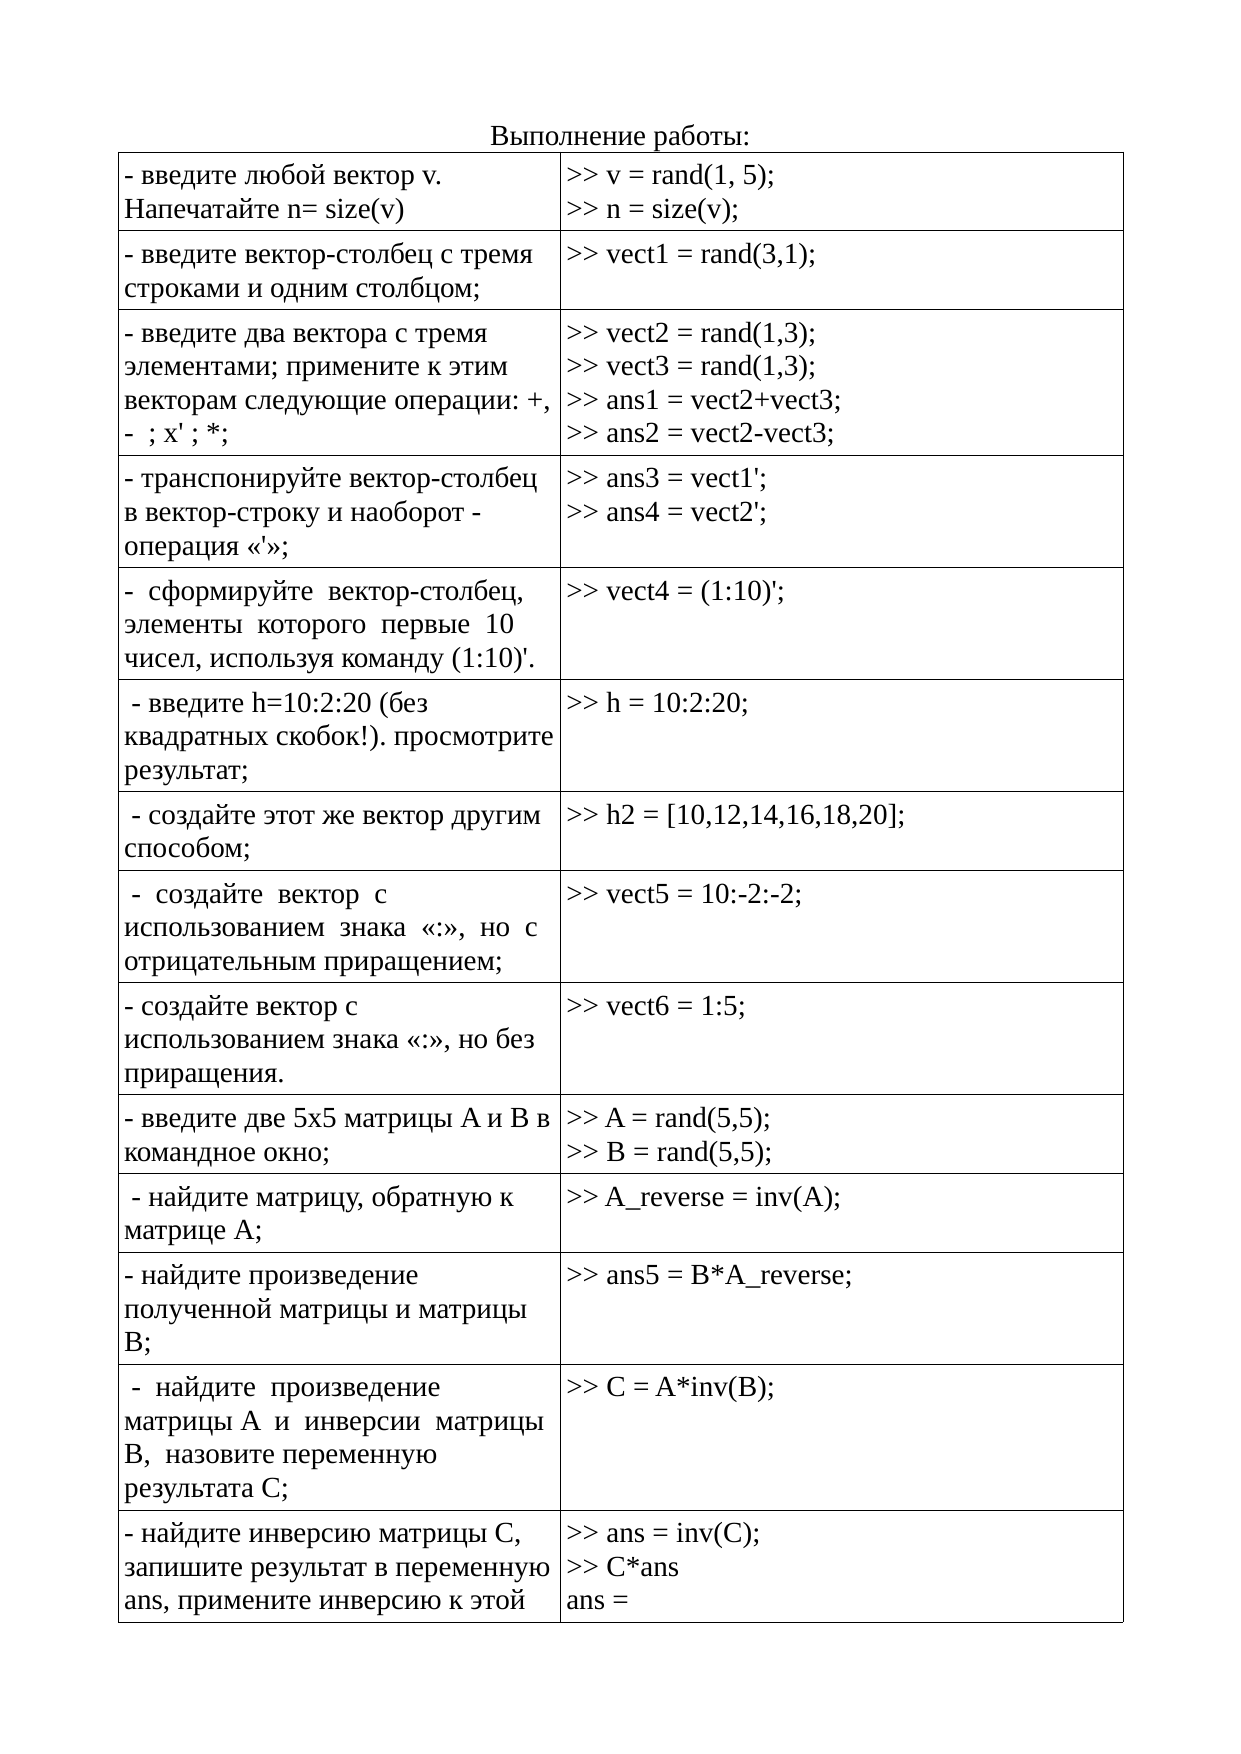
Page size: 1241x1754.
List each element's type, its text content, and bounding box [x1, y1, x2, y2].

table_cell - найдите произведение полученной матрицы и матрицы B; [119, 1253, 560, 1364]
table_cell - введите две 5x5 матрицы A и B в командное окно; [119, 1095, 560, 1173]
table_cell >> h2 = [10,12,14,16,18,20]; [561, 792, 1123, 870]
table_cell - найдите матрицу, обратную к матрице А; [119, 1174, 560, 1252]
table_cell >> A = rand(5,5); >> B = rand(5,5); [561, 1095, 1123, 1173]
text Выполнение работы: [118, 118, 1122, 152]
table_cell - создайте этот же вектор другим способом; [119, 792, 560, 870]
table_cell - введите вектор-столбец с тремя строками и одним столбцом; [119, 231, 560, 309]
table_cell >> ans5 = B*A_reverse; [561, 1253, 1123, 1364]
table_cell - введите два вектора с тремя элементами; примените к этим векторам следующие операции: +, - ; х' ; *; [119, 310, 560, 455]
table_cell - введите h=10:2:20 (без квадратных скобок!). просмотрите результат; [119, 680, 560, 791]
table_cell >> C = A*inv(B); [561, 1365, 1123, 1509]
table_header - введите любой вектор v. Напечатайте n= size(v) [119, 153, 560, 230]
table_cell - создайте вектор с использованием знака «:», но с отрицательным приращением; [119, 871, 560, 982]
table_cell >> vect4 = (1:10)'; [561, 568, 1123, 679]
table_cell >> ans3 = vect1'; >> ans4 = vect2'; [561, 456, 1123, 567]
table_cell >> vect5 = 10:-2:-2; [561, 871, 1123, 982]
table_cell >> vect1 = rand(3,1); [561, 231, 1123, 309]
table_cell >> vect6 = 1:5; [561, 983, 1123, 1094]
table_cell - создайте вектор с использованием знака «:», но без приращения. [119, 983, 560, 1094]
table_cell >> vect2 = rand(1,3); >> vect3 = rand(1,3); >> ans1 = vect2+vect3; >> ans2 = vect2-vect3; [561, 310, 1123, 455]
table_cell - найдите инверсию матрицы C, запишите результат в переменную ans, примените инверсию к этой [119, 1511, 560, 1622]
table_cell >> h = 10:2:20; [561, 680, 1123, 791]
table_cell - транспонируйте вектор-столбец в вектор-строку и наоборот - операция «'»; [119, 456, 560, 567]
table_cell - сформируйте вектор-столбец, элементы которого первые 10 чисел, используя команду (1:10)'. [119, 568, 560, 679]
table_header >> v = rand(1, 5); >> n = size(v); [561, 153, 1123, 230]
table_cell >> ans = inv(C); >> C*ans ans = [561, 1511, 1123, 1622]
table_cell >> A_reverse = inv(A); [561, 1174, 1123, 1252]
table_cell - найдите произведение матрицы A и инверсии матрицы B, назовите переменную результата C; [119, 1365, 560, 1509]
